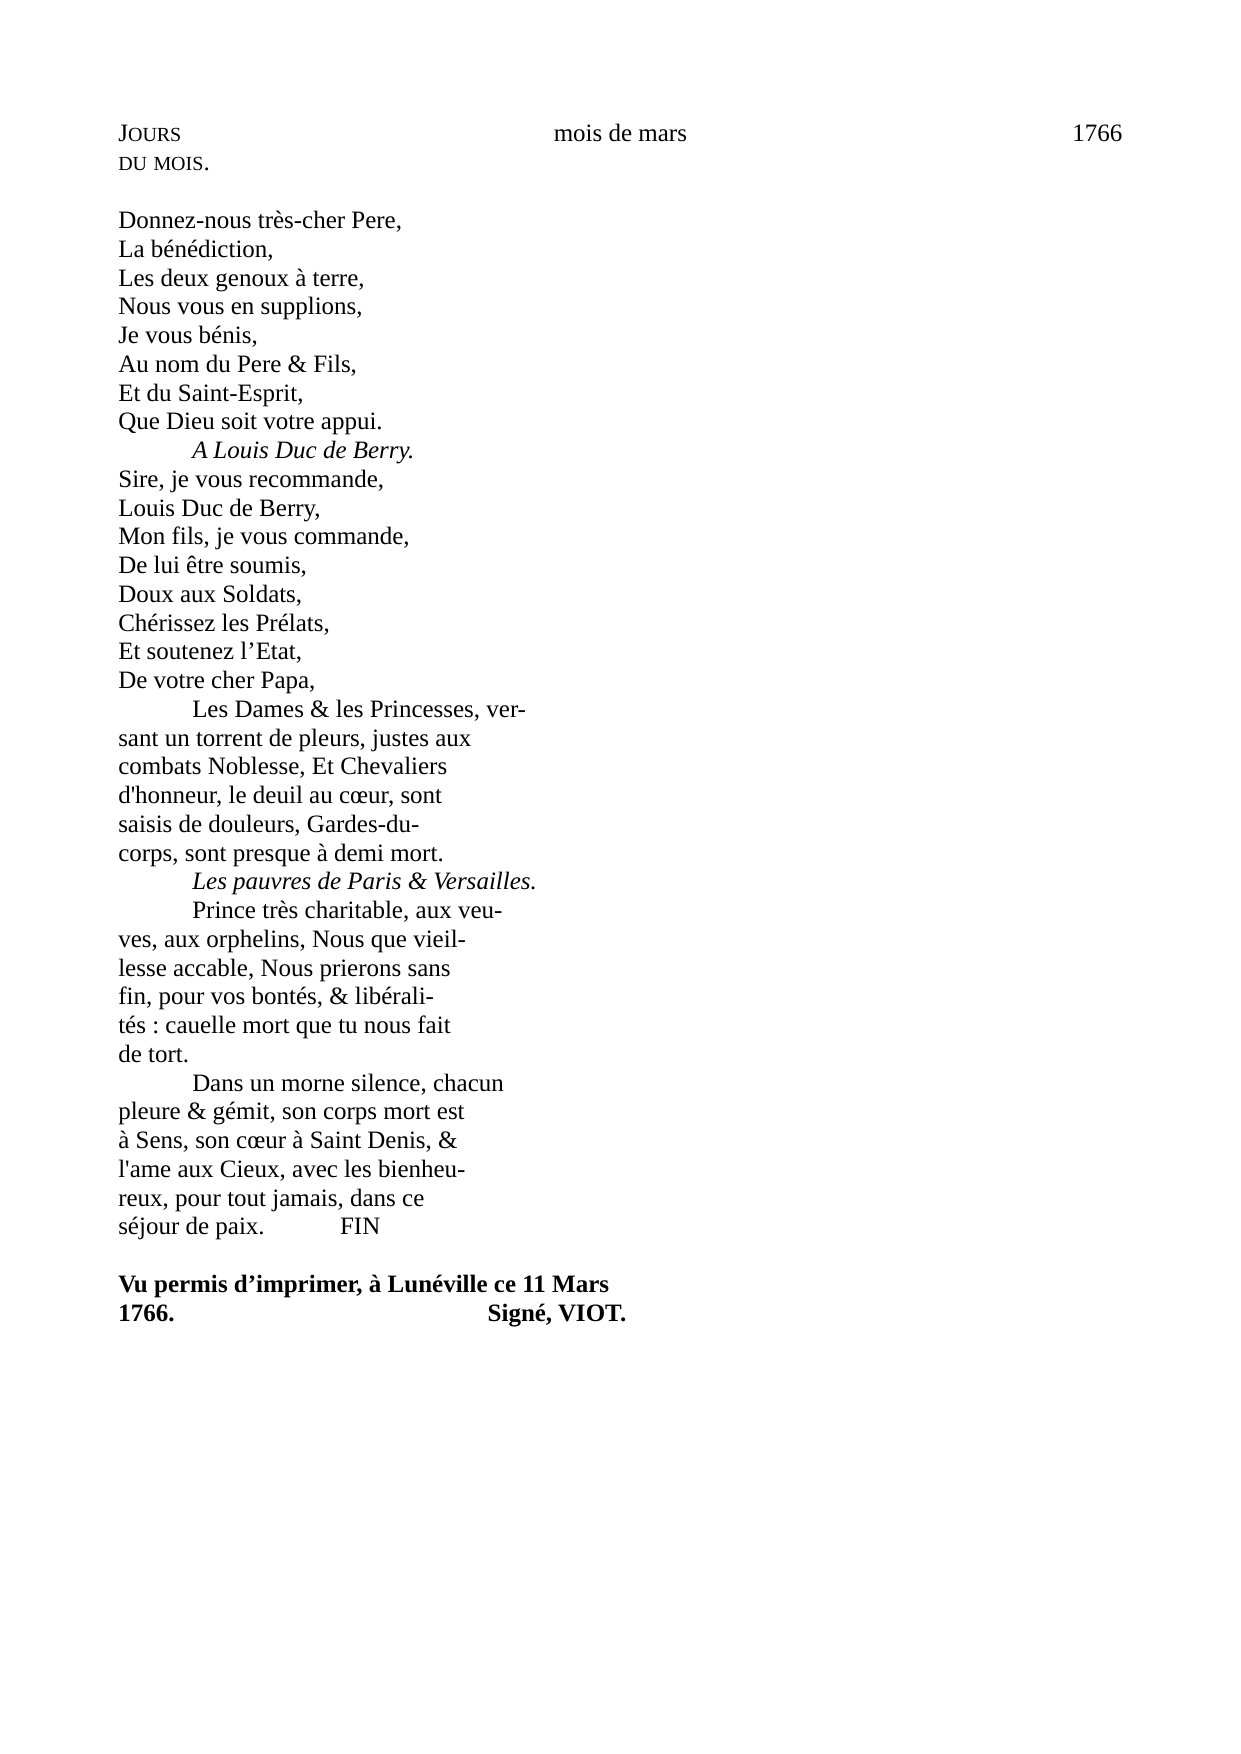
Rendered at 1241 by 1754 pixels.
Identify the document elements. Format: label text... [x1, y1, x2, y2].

text Dans un morne silence, chacun pleure & gémit, son corps mort est à Sens, son cœur à Saint Denis, & l'ame aux Cieux, avec les bienheu- reux, pour tout jamais, dans ce séjour de paix. FIN [118, 1068, 1122, 1240]
text Les Dames & les Princesses, ver- sant un torrent de pleurs, justes aux combats Noblesse, Et Chevaliers d'honneur, le deuil au cœur, sont saisis de douleurs, Gardes-du- corps, sont presque à demi mort. [118, 694, 1122, 866]
text Sire, je vous recommande, Louis Duc de Berry, Mon fils, je vous commande, De lui être soumis, Doux aux Soldats, Chérissez les Prélats, Et soutenez l’Etat, De votre cher Papa, [118, 464, 1122, 694]
text Vu permis d’imprimer, à Lunéville ce 11 Mars 1766. Signé, VIOT. [118, 1269, 1122, 1326]
text Prince très charitable, aux veu- ves, aux orphelins, Nous que vieil- lesse accable, Nous prierons sans fin, pour vos bontés, & libérali- tés : cauelle mort que tu nous fait de tort. [118, 895, 1122, 1068]
text Donnez-nous très-cher Pere, La bénédiction, Les deux genoux à terre, Nous vous en supplions, Je vous bénis, Au nom du Pere & Fils, Et du Saint-Esprit, Que Dieu soit votre appui. [118, 205, 1122, 435]
text A Louis Duc de Berry. [118, 435, 1122, 464]
text Les pauvres de Paris & Versailles. [118, 866, 1122, 895]
